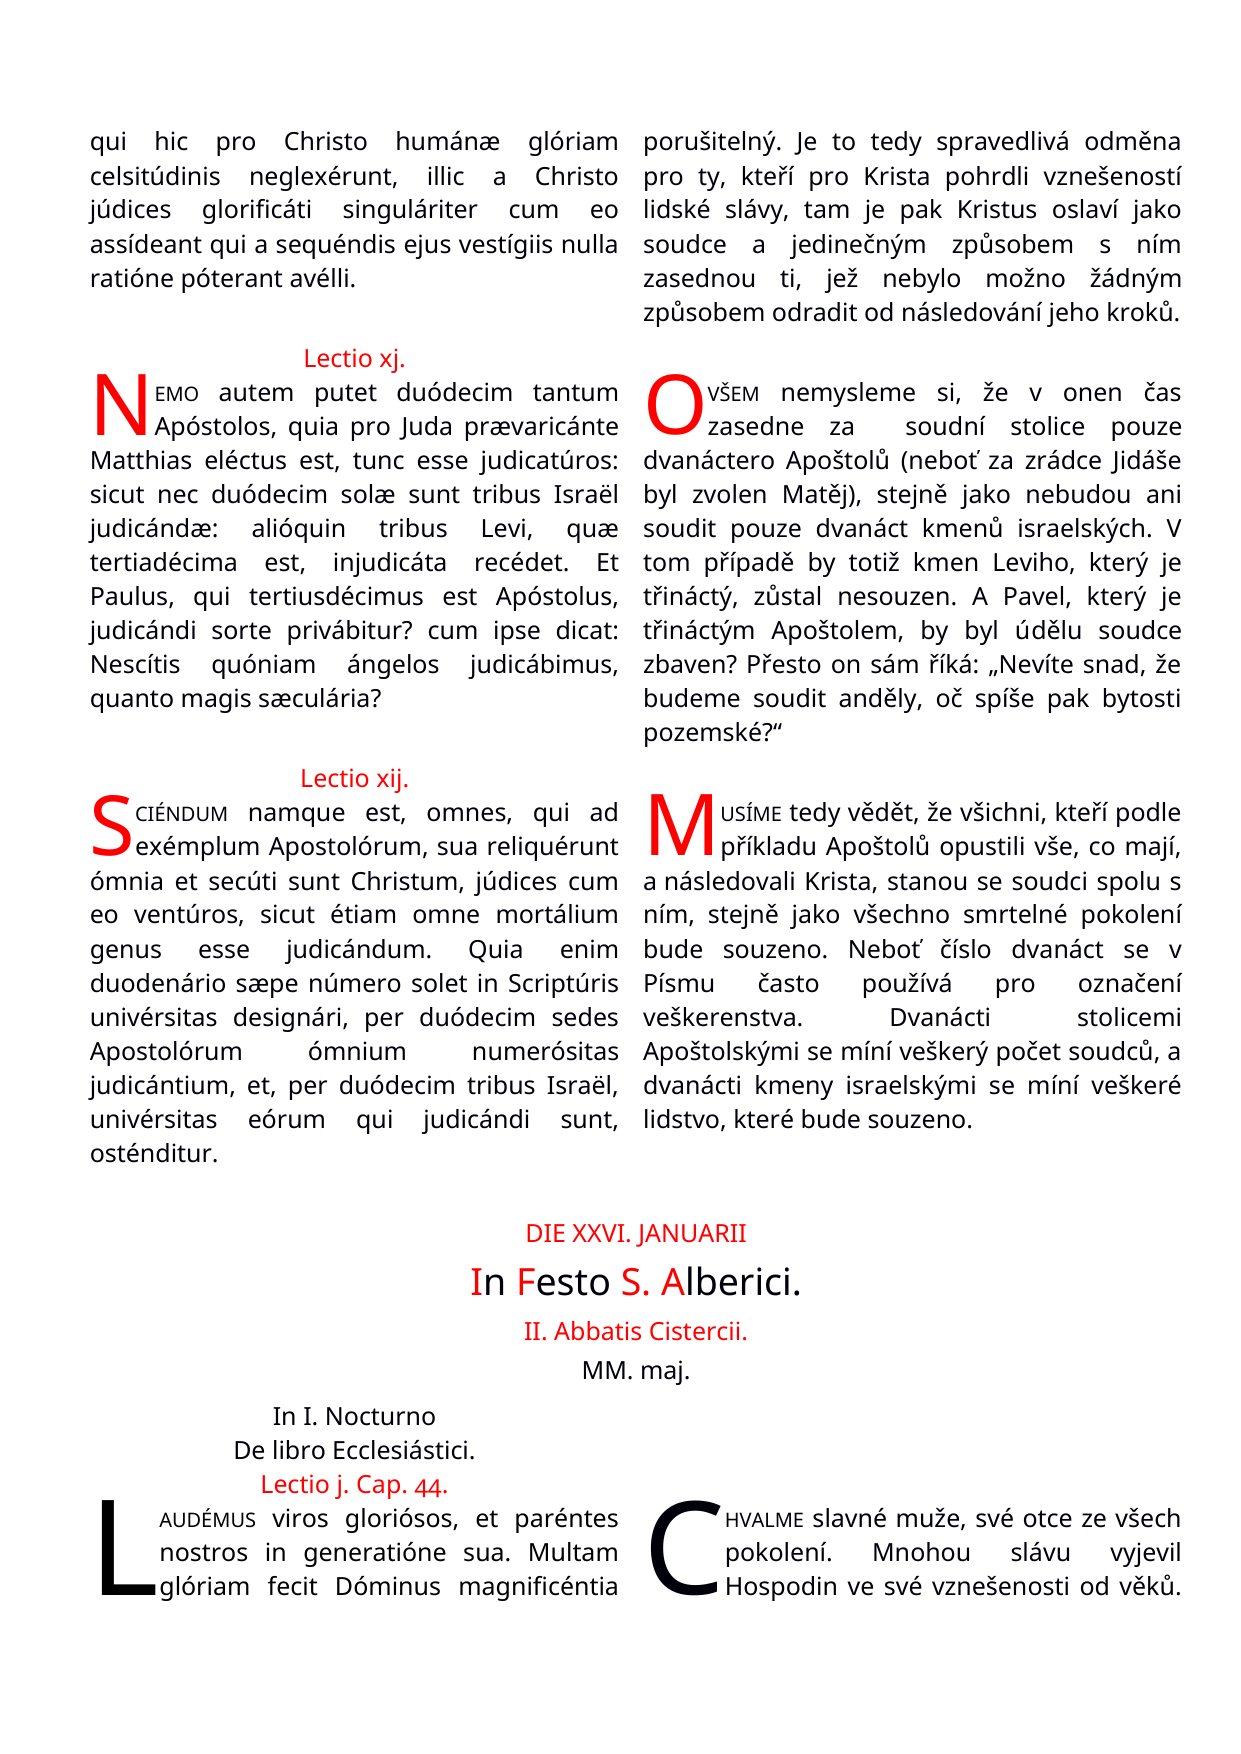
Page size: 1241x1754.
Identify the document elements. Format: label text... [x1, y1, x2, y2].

table_cell qui hic pro Christo humánæ glóriam celsitúdinis neglexérunt, illic a Christo júdices glorificáti singuláriter cum eo assídeant qui a sequéndis ejus vestígiis nulla ratióne póterant avélli. [78, 118, 631, 334]
table_cell Lectio xj. Nemo autem putet duódecim tantum Apóstolos, quia pro Juda prævaricánte Matthias eléctus est, tunc esse judicatúros: sicut nec duódecim solæ sunt tribus Israël judicándæ: alióquin tribus Levi, quæ tertiadécima est, injudicáta recédet. Et Paulus, qui tertiusdécimus est Apóstolus, judicándi sorte privábitur? cum ipse dicat: Nescítis quóniam ángelos judicábimus, quanto magis sæculária? [78, 334, 631, 755]
table_cell porušitelný. Je to tedy spravedlivá odměna pro ty, kteří pro Krista pohrdli vznešeností lidské slávy, tam je pak Kristus oslaví jako soudce a jedinečným způsobem s ním zasednou ti, jež nebylo možno žádným způsobem odradit od následování jeho kroků. [631, 118, 1194, 334]
table_cell In I. Nocturno De libro Ecclesiástici. Lectio j. Cap. 44. Laudémus viros gloriósos, et paréntes nostros in generatióne sua. Multam glóriam fecit Dóminus magnificéntia sua a sæculo. Dominántes in potestátibus suís, hómines magni virtúte, et prudéntia sua præditi, nuntiántes in Prophétis dignitátem Prophetárum, et imperántes in præsénti pópulo‚ et virtúte prudéntiæ pópulis sanctíssima verba. [78, 1393, 631, 1609]
table_cell Lectio xij. Sciéndum namque est, omnes, qui ad exémplum Apostolórum, sua reliquérunt ómnia et secúti sunt Christum, júdices cum eo ventúros, sicut étiam omne mortálium genus esse judicándum. Quia enim duodenário sæpe número solet in Scriptúris univérsitas designári, per duódecim sedes Apostolórum ómnium numerósitas judicántium, et, per duódecim tribus Israël, univérsitas eórum qui judicándi sunt, osténditur. [78, 755, 631, 1210]
table_cell DIE XXVI. JANUARII In Festo S. Alberici. II. Abbatis Cistercii. MM. maj. [78, 1210, 1194, 1393]
table_cell Chvalme slavné muže, své otce ze všech pokolení. Mnohou slávu vyjevil Hospodin ve své vznešenosti od věků. [631, 1393, 1194, 1609]
table_cell Ovšem nemysleme si, že v onen čas zasedne za soudní stolice pouze dvanáctero Apoštolů (neboť za zrádce Jidáše byl zvolen Matěj), stejně jako nebudou ani soudit pouze dvanáct kmenů israelských. V tom případě by totiž kmen Leviho, který je třináctý, zůstal nesouzen. A Pavel, který je třináctým Apoštolem, by byl údělu soudce zbaven? Přesto on sám říká: „Nevíte snad, že budeme soudit anděly, oč spíše pak bytosti pozemské?“ [631, 334, 1194, 755]
table_cell Musíme tedy vědět, že všichni, kteří podle příkladu Apoštolů opustili vše, co mají, a následovali Krista, stanou se soudci spolu s ním, stejně jako všechno smrtelné pokolení bude souzeno. Neboť číslo dvanáct se v Písmu často používá pro označení veškerenstva. Dvanácti stolicemi Apoštolskými se míní veškerý počet soudců, a dvanácti kmeny israelskými se míní veškeré lidstvo, které bude souzeno. [631, 755, 1194, 1210]
